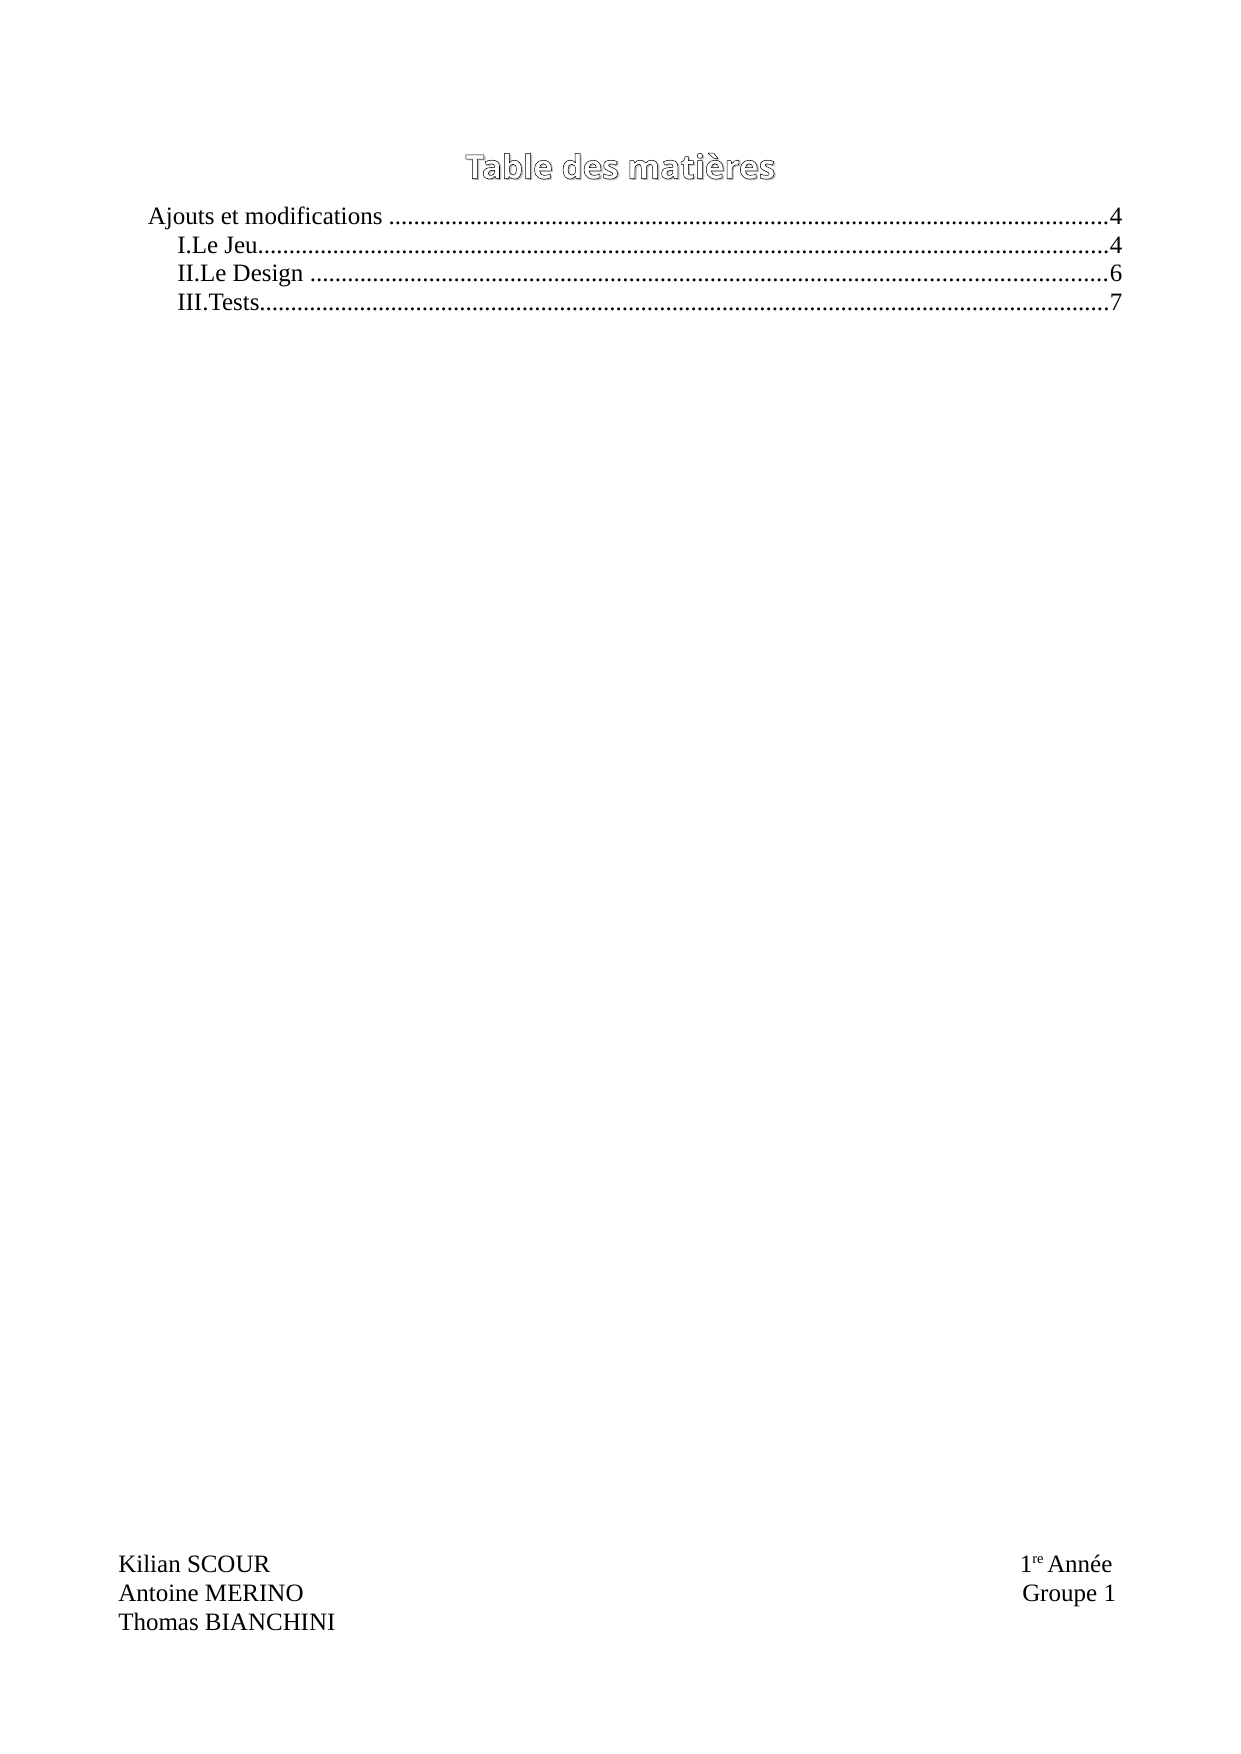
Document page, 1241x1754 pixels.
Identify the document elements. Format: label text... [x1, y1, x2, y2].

text I.Le Jeu 4 [177, 230, 1122, 258]
subtitle Table des matières [118, 143, 1122, 188]
text Ajouts et modifications 4 [148, 201, 1122, 230]
text III.Tests 7 [177, 287, 1122, 316]
text II.Le Design 6 [177, 258, 1122, 287]
